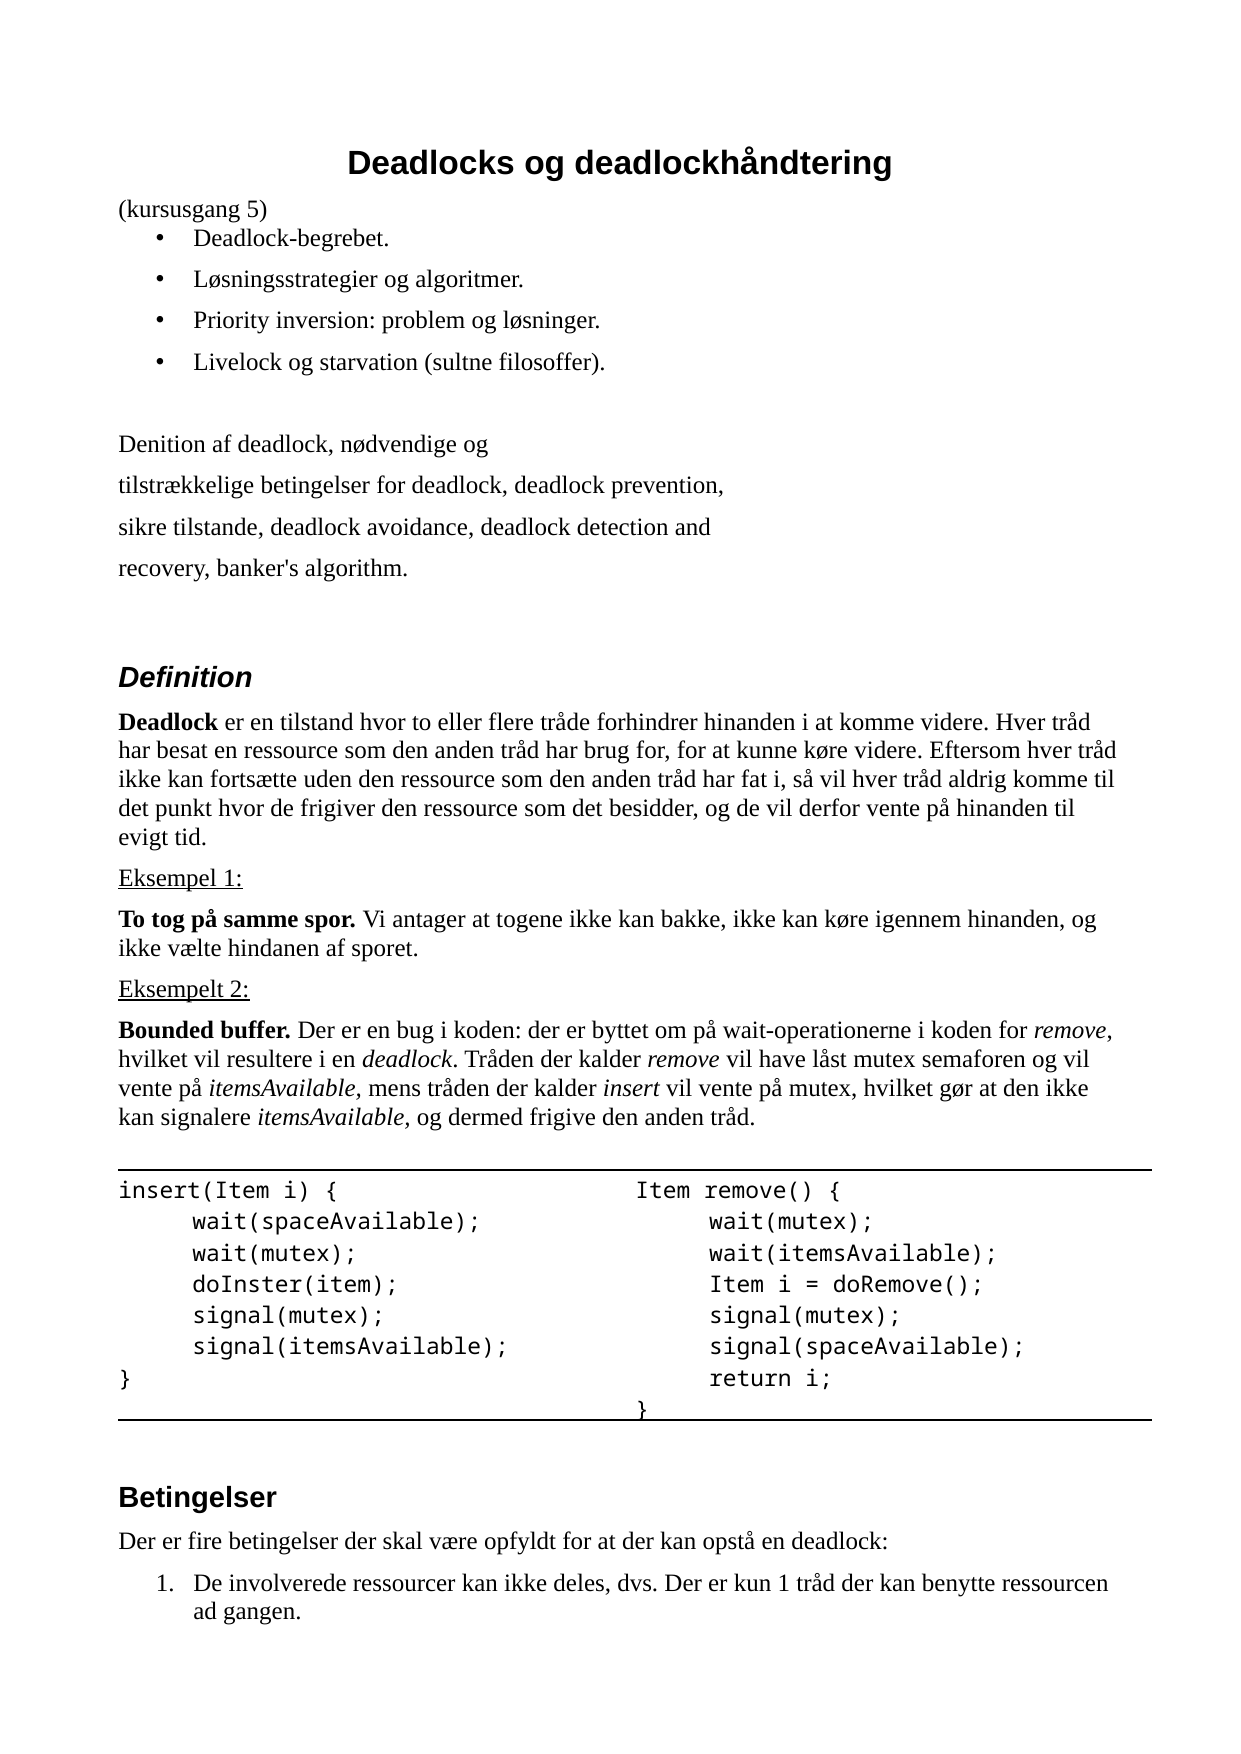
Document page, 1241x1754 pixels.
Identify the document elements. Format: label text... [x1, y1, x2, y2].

text Denition af deadlock, nødvendige og [118, 429, 1122, 458]
text tilstrækkelige betingelser for deadlock, deadlock prevention, [118, 471, 1122, 499]
text (kursusgang 5) [118, 194, 1122, 223]
text sikre tilstande, deadlock avoidance, deadlock detection and [118, 512, 1122, 541]
text insert(Item i) { Item remove() { [118, 1174, 1122, 1205]
text To tog på samme spor. Vi antager at togene ikke kan bakke, ikke kan køre igennem hinanden, og ikke vælte hindanen af sporet. [118, 904, 1122, 962]
list Priority inversion: problem og løsninger. [156, 306, 1122, 334]
subtitle Definition [118, 661, 1122, 694]
list De involverede ressourcer kan ikke deles, dvs. Der er kun 1 tråd der kan benytte ressourcen ad gangen. [156, 1568, 1122, 1625]
subtitle Deadlocks og deadlockhåndtering [118, 143, 1122, 182]
subtitle Betingelser [118, 1480, 1122, 1514]
text doInster(item); Item i = doRemove(); [118, 1268, 1122, 1299]
text wait(spaceAvailable); wait(mutex); [118, 1205, 1122, 1237]
text } [118, 1393, 1122, 1419]
text Deadlock er en tilstand hvor to eller flere tråde forhindrer hinanden i at komme videre. Hver tråd har besat en ressource som den anden tråd har brug for, for at kunne køre videre. Eftersom hver tråd ikke kan fortsætte uden den ressource som den anden tråd har fat i, så vil hver tråd aldrig komme til det punkt hvor de frigiver den ressource som det besidder, og de vil derfor vente på hinanden til evigt tid. [118, 707, 1122, 850]
text Der er fire betingelser der skal være opfyldt for at der kan opstå en deadlock: [118, 1526, 1122, 1555]
text Eksempel 1: [118, 863, 1122, 892]
text Bounded buffer. Der er en bug i koden: der er byttet om på wait-operationerne i koden for remove, hvilket vil resultere i en deadlock. Tråden der kalder remove vil have låst mutex semaforen og vil vente på itemsAvailable, mens tråden der kalder insert vil vente på mutex, hvilket gør at den ikke kan signalere itemsAvailable, og dermed frigive den anden tråd. [118, 1015, 1122, 1130]
text signal(mutex); signal(mutex); [118, 1299, 1122, 1330]
list Livelock og starvation (sultne filosoffer). [156, 347, 1122, 376]
text signal(itemsAvailable); signal(spaceAvailable); [118, 1330, 1122, 1362]
text wait(mutex); wait(itemsAvailable); [118, 1237, 1122, 1268]
text recovery, banker's algorithm. [118, 553, 1122, 582]
text Eksempelt 2: [118, 974, 1122, 1003]
text } return i; [118, 1362, 1122, 1393]
list Deadlock-begrebet. [156, 223, 1122, 252]
list Løsningsstrategier og algoritmer. [156, 264, 1122, 293]
